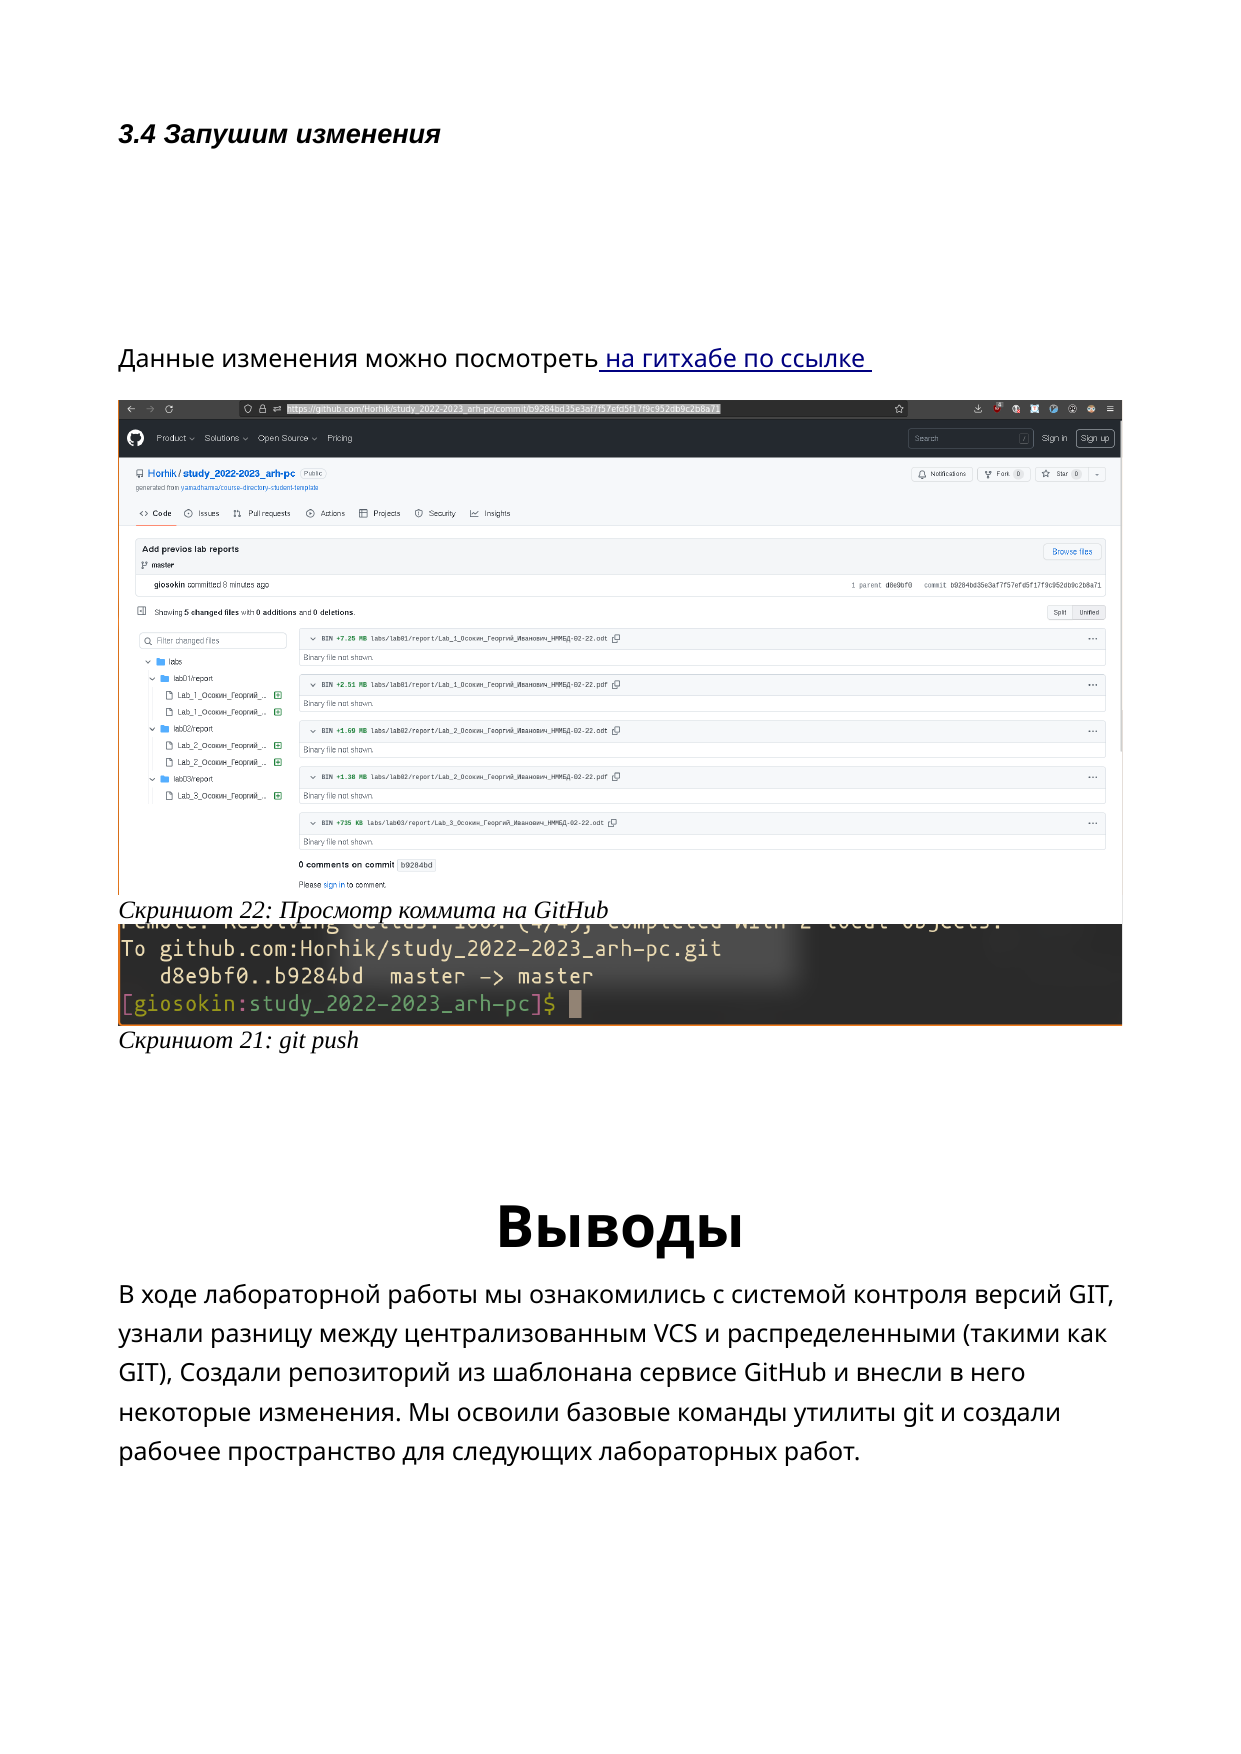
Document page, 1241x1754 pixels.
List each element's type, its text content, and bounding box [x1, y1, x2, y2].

text Данные изменения можно посмотреть на гитхабе по ссылке [118, 341, 1122, 375]
title Выводы [118, 1185, 1122, 1264]
text Скриншот 21: git push [118, 1026, 1122, 1054]
text В ходе лабораторной работы мы ознакомились с системой контроля версий GIT, узнали разницу между централизованным VCS и распределенными (такими как GIT), Создали репозиторий из шаблонана сервисе GitHub и внесли в него некоторые изменения. Мы освоили базовые команды утилиты git и создали рабочее пространство для следующих лабораторных работ. [118, 1277, 1122, 1467]
picture [118, 400, 1123, 1026]
text Скриншот 22: Просмотр коммита на GitHub [118, 895, 1122, 924]
subtitle 3.4 Запушим изменения [118, 118, 1122, 149]
